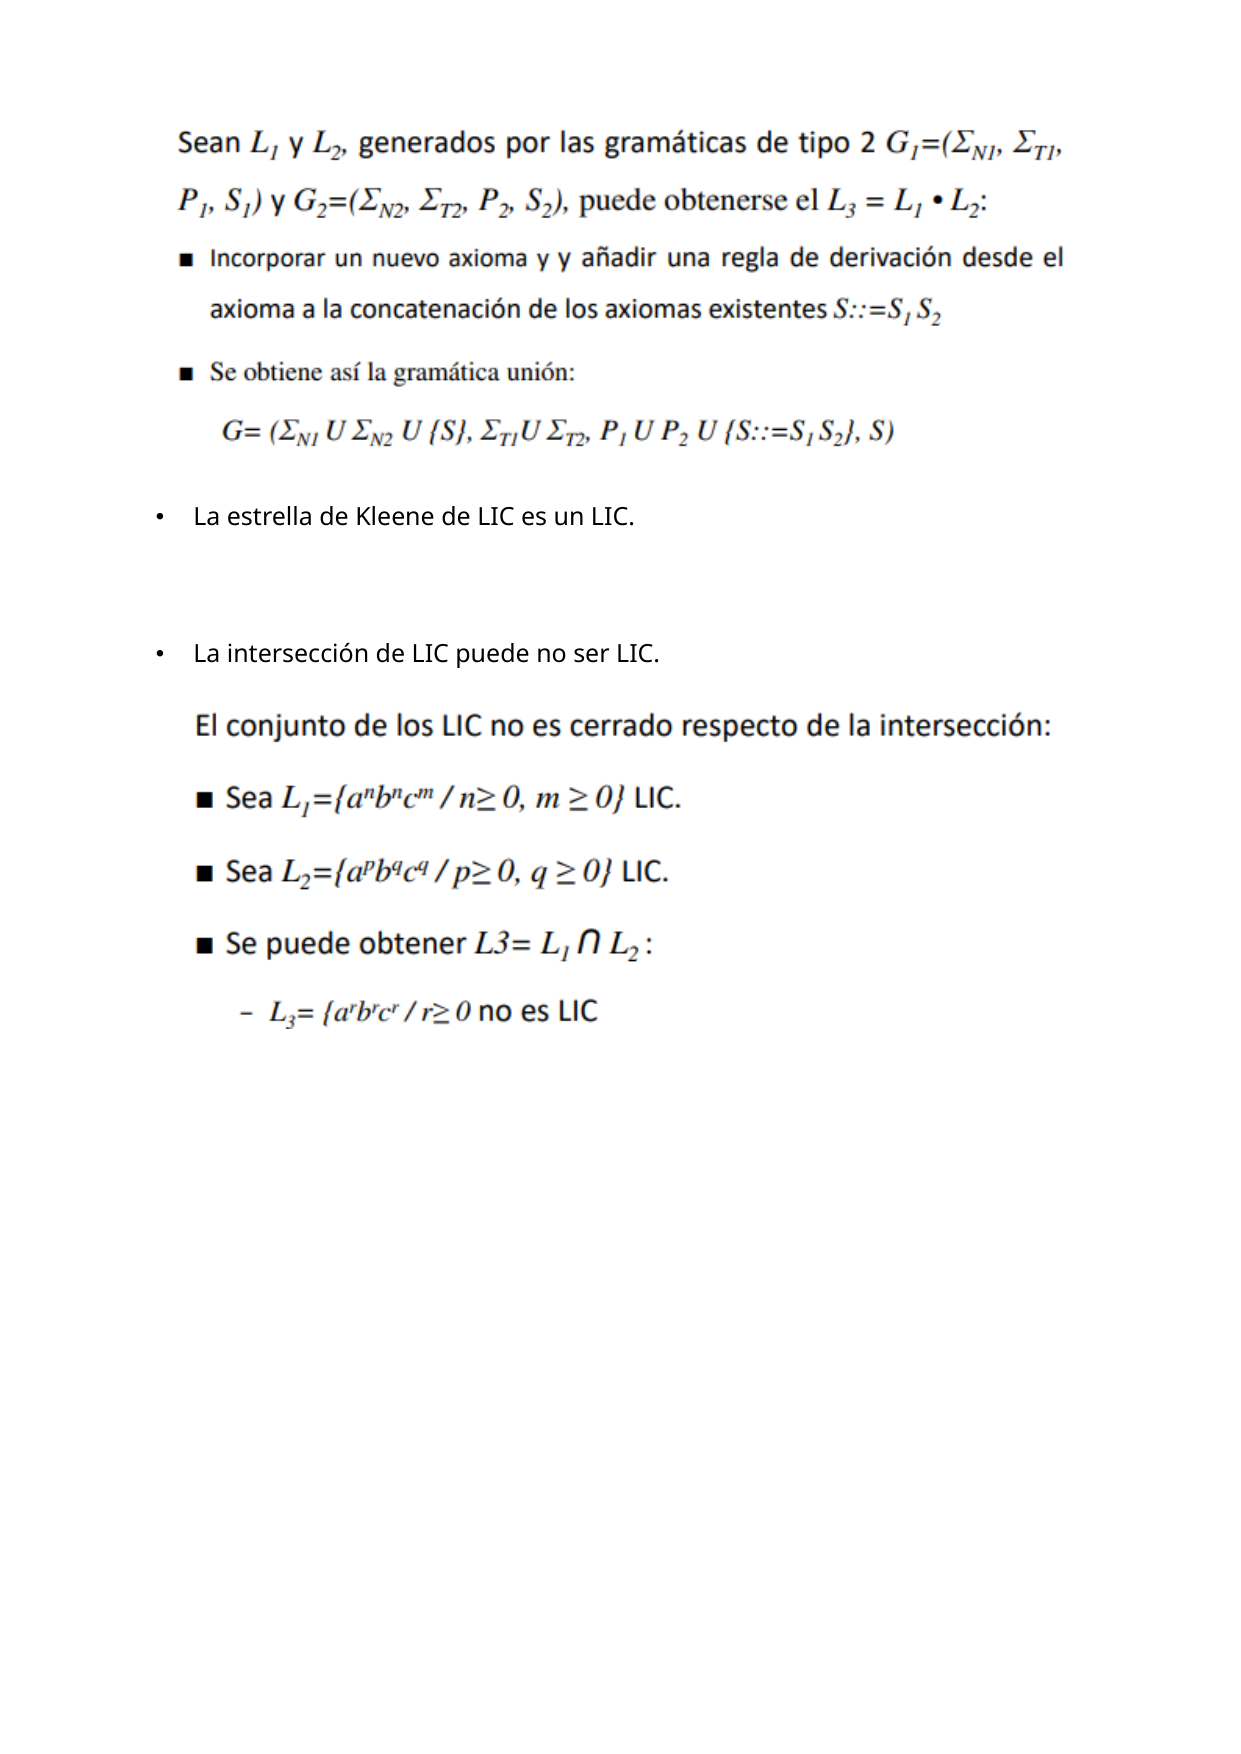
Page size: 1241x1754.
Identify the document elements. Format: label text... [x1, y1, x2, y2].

list La intersección de LIC puede no ser LIC. [156, 635, 1122, 669]
list La estrella de Kleene de LIC es un LIC. [156, 499, 1122, 533]
picture [188, 703, 1053, 1029]
picture [173, 118, 1067, 465]
